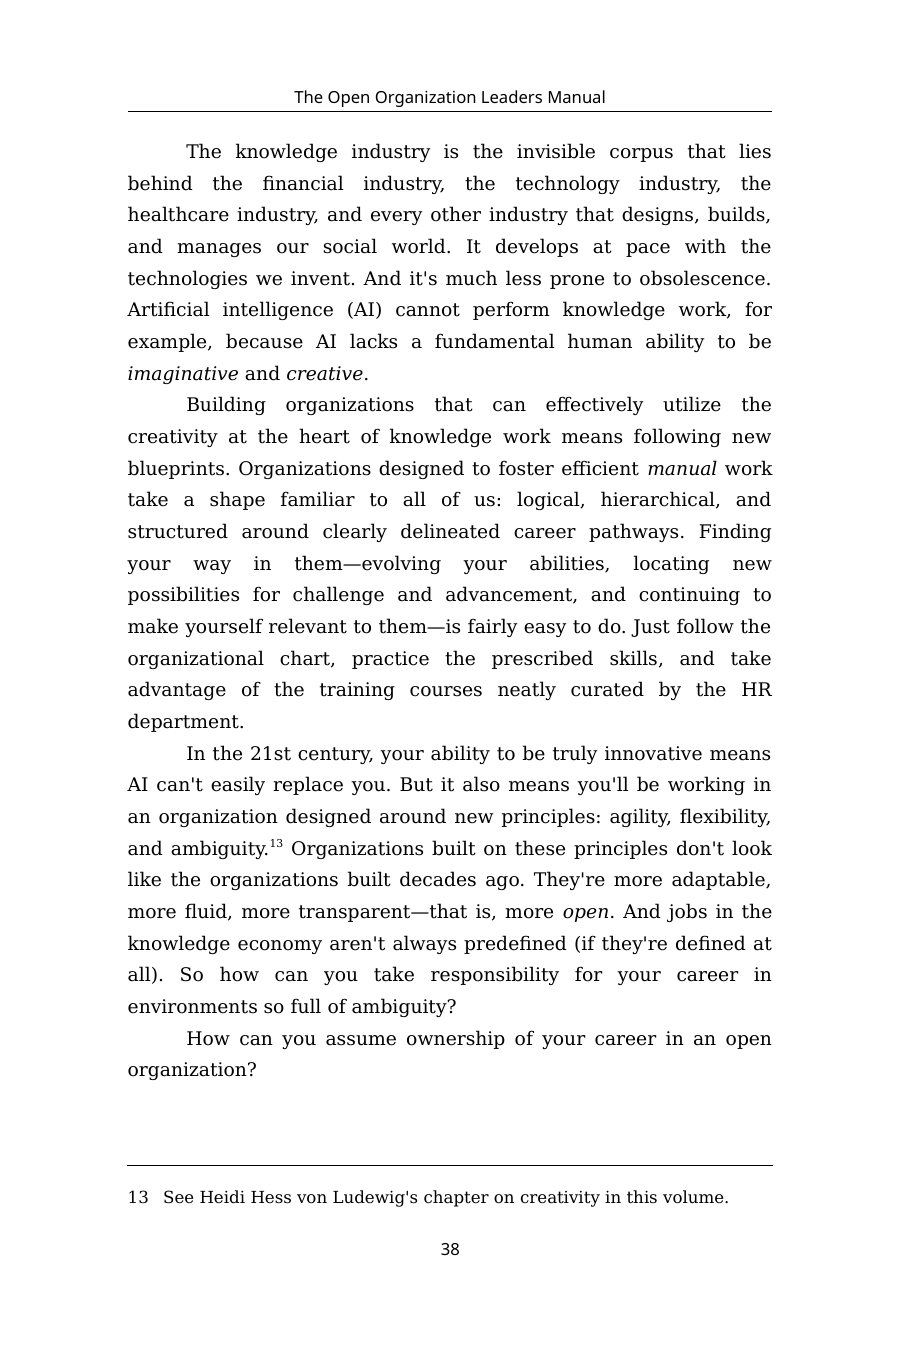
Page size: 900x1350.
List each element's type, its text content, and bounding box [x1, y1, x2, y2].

text In the 21st century, your ability to be truly innovative means AI can't easily replace you. But it also means you'll be working in an organization designed around new principles: agility, flexibility, and ambiguity. Organizations built on these principles don't look like the organizations built decades ago. They're more adaptable, more fluid, more transparent—that is, more open. And jobs in the knowledge economy aren't always predefined (if they're defined at all). So how can you take responsibility for your career in environments so full of ambiguity? [127, 743, 772, 1018]
text See Heidi Hess von Ludewig's chapter on creativity in this volume. [127, 1188, 772, 1207]
text Building organizations that can effectively utilize the creativity at the heart of knowledge work means following new blueprints. Organizations designed to foster efficient manual work take a shape familiar to all of us: logical, hierarchical, and structured around clearly delineated career pathways. Finding your way in them—evolving your abilities, locating new possibilities for challenge and advancement, and continuing to make yourself relevant to them—is fairly easy to do. Just follow the organizational chart, practice the prescribed skills, and take advantage of the training courses neatly curated by the HR department. [127, 394, 772, 733]
text How can you assume ownership of your career in an open organization? [127, 1028, 772, 1081]
text The knowledge industry is the invisible corpus that lies behind the financial industry, the technology industry, the healthcare industry, and every other industry that designs, builds, and manages our social world. It develops at pace with the technologies we invent. And it's much less prone to obsolescence. Artificial intelligence (AI) cannot perform knowledge work, for example, because AI lacks a fundamental human ability to be imaginative and creative. [127, 141, 772, 384]
